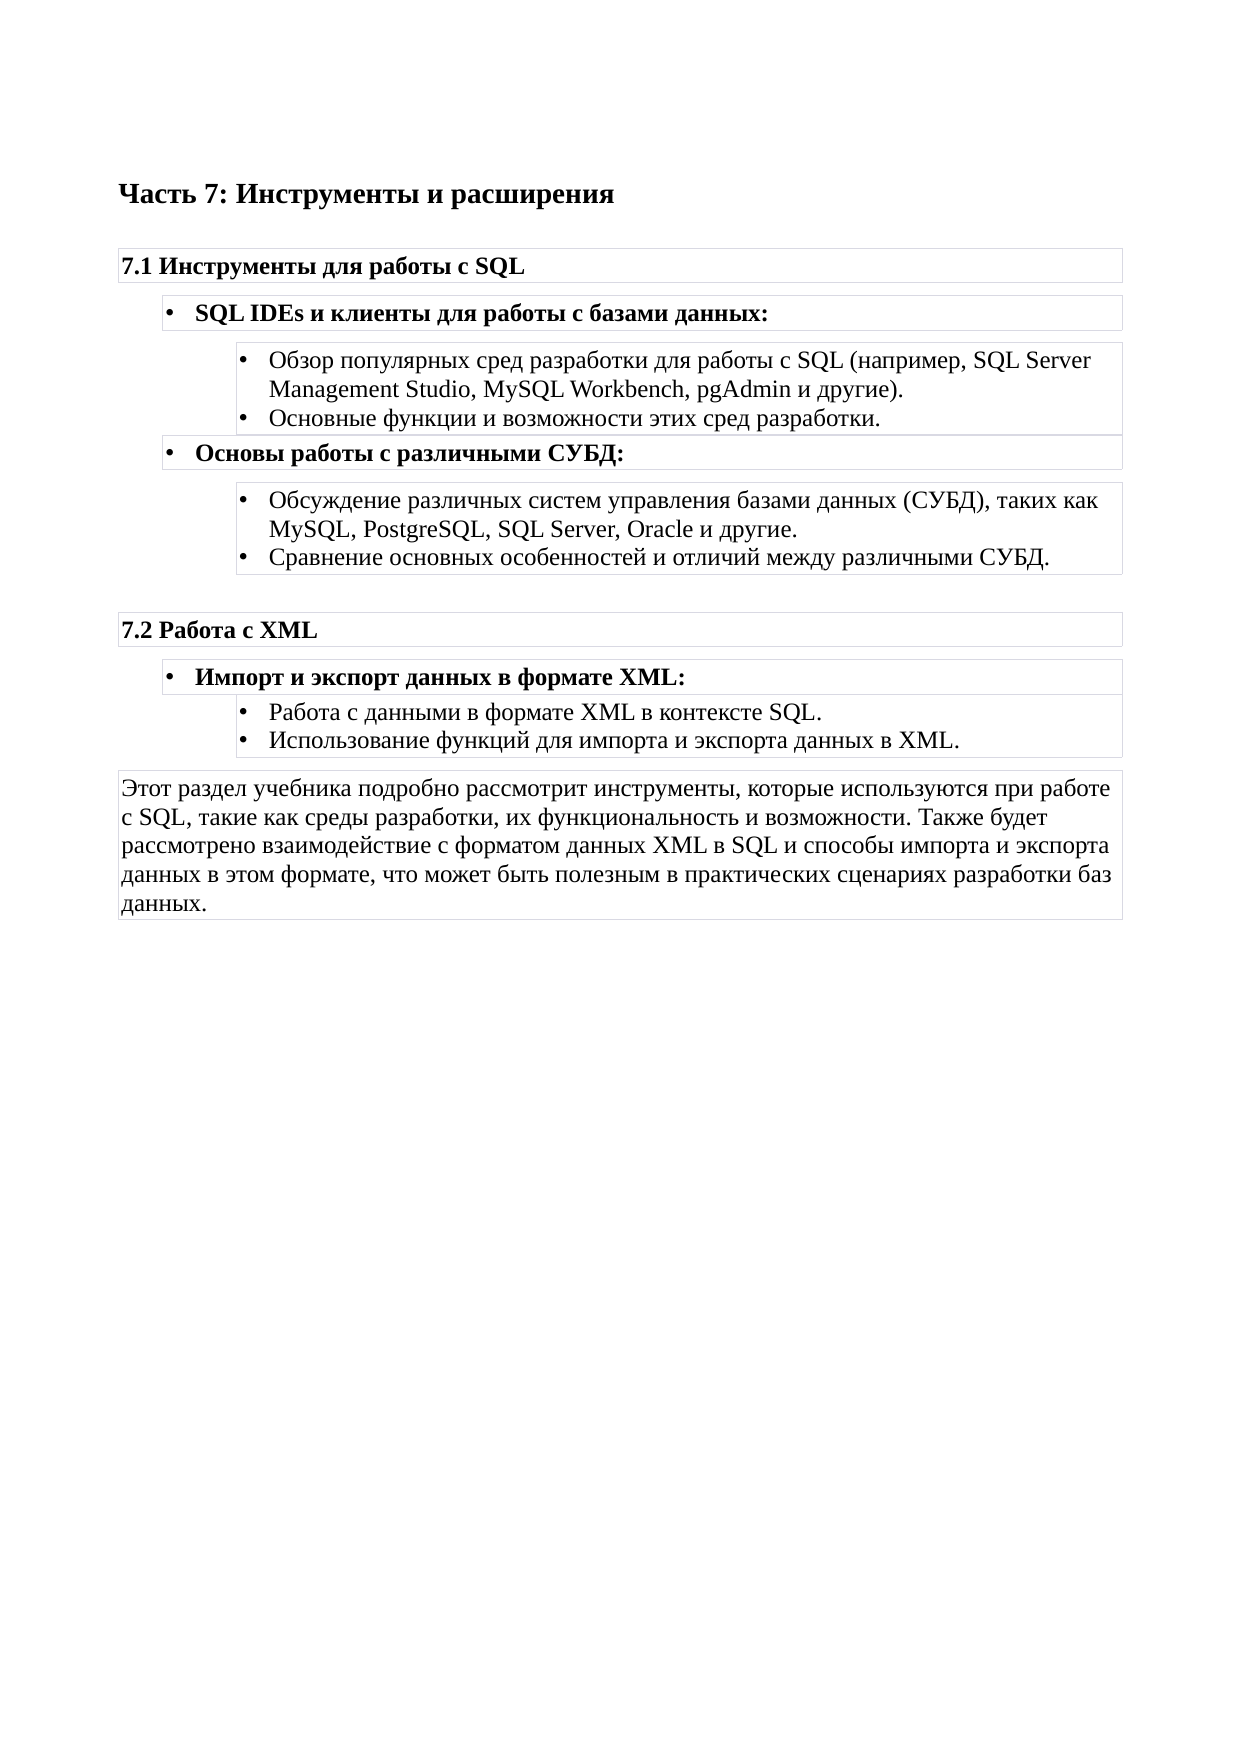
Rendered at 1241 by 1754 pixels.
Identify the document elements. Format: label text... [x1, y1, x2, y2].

list Обзор популярных сред разработки для работы с SQL (например, SQL Server Management Studio, MySQL Workbench, pgAdmin и другие). [237, 343, 1122, 400]
list Основные функции и возможности этих сред разработки. [237, 400, 1122, 434]
subtitle 7.2 Работа с XML [119, 613, 1122, 646]
text Этот раздел учебника подробно рассмотрит инструменты, которые используются при работе с SQL, такие как среды разработки, их функциональность и возможности. Также будет рассмотрено взаимодействие с форматом данных XML в SQL и способы импорта и экспорта данных в этом формате, что может быть полезным в практических сценариях разработки баз данных. [119, 771, 1122, 919]
list Обсуждение различных систем управления базами данных (СУБД), таких как MySQL, PostgreSQL, SQL Server, Oracle и другие. [237, 483, 1122, 539]
list Использование функций для импорта и экспорта данных в XML. [237, 722, 1122, 757]
list SQL IDEs и клиенты для работы с базами данных: [163, 296, 1122, 330]
list Сравнение основных особенностей и отличий между различными СУБД. [237, 539, 1122, 574]
list Работа с данными в формате XML в контексте SQL. [237, 695, 1122, 722]
list Основы работы с различными СУБД: [163, 436, 1122, 469]
list Импорт и экспорт данных в формате XML: [163, 660, 1122, 694]
subtitle Часть 7: Инструменты и расширения [118, 143, 1122, 210]
subtitle 7.1 Инструменты для работы с SQL [119, 249, 1122, 282]
